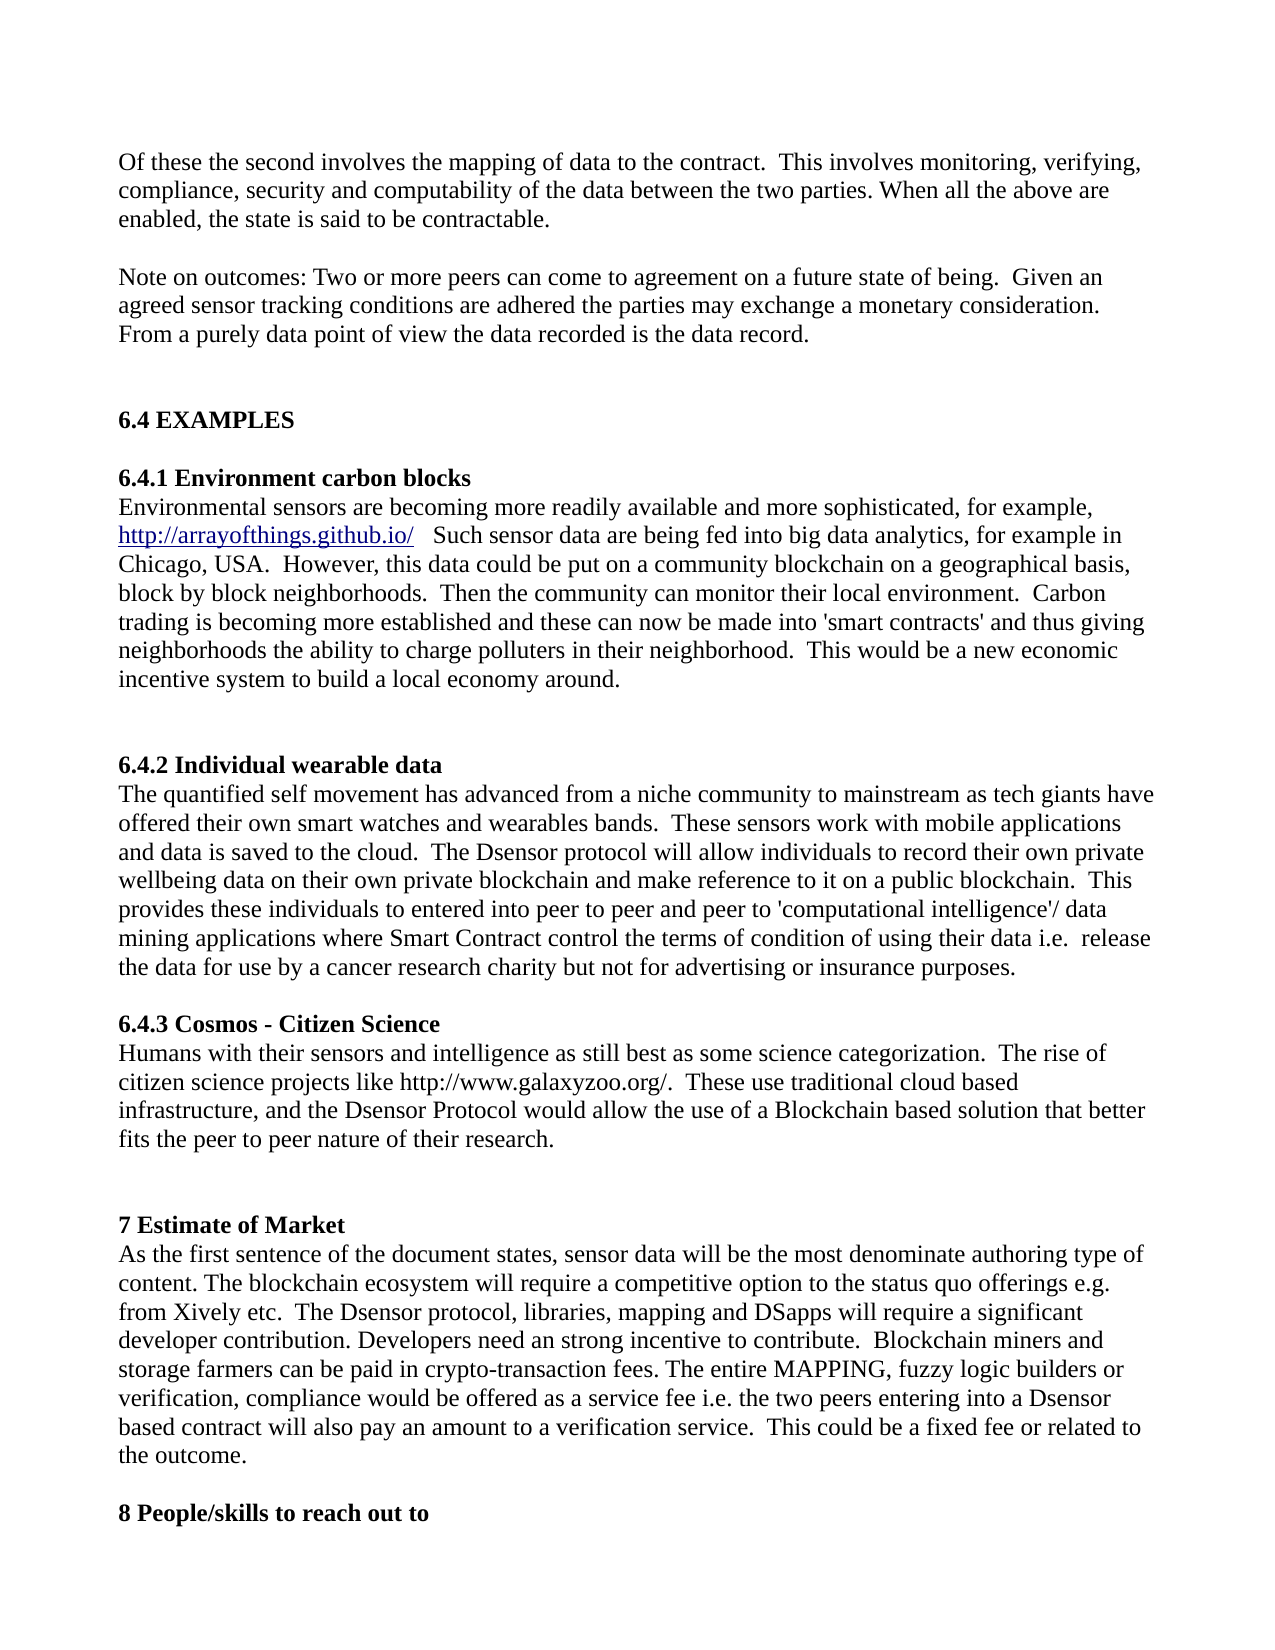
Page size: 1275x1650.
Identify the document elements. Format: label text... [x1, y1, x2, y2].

text Of these the second involves the mapping of data to the contract. This involves monitoring, verifying, compliance, security and computability of the data between the two parties. When all the above are enabled, the state is said to be contractable. [118, 147, 1157, 233]
text 6.4 EXAMPLES [118, 406, 1157, 434]
text As the first sentence of the document states, sensor data will be the most denominate authoring type of content. The blockchain ecosystem will require a competitive option to the status quo offerings e.g. from Xively etc. The Dsensor protocol, libraries, mapping and DSapps will require a significant developer contribution. Developers need an strong incentive to contribute. Blockchain miners and storage farmers can be paid in crypto-transaction fees. The entire MAPPING, fuzzy logic builders or verification, compliance would be offered as a service fee i.e. the two peers entering into a Dsensor based contract will also pay an amount to a verification service. This could be a fixed fee or related to the outcome. [118, 1239, 1157, 1469]
text The quantified self movement has advanced from a niche community to mainstream as tech giants have offered their own smart watches and wearables bands. These sensors work with mobile applications and data is saved to the cloud. The Dsensor protocol will allow individuals to record their own private wellbeing data on their own private blockchain and make reference to it on a public blockchain. This provides these individuals to entered into peer to peer and peer to 'computational intelligence'/ data mining applications where Smart Contract control the terms of condition of using their data i.e. release the data for use by a cancer research charity but not for advertising or insurance purposes. [118, 779, 1157, 981]
text 6.4.2 Individual wearable data [118, 751, 1157, 779]
text Note on outcomes: Two or more peers can come to agreement on a future state of being. Given an agreed sensor tracking conditions are adhered the parties may exchange a monetary consideration. From a purely data point of view the data recorded is the data record. [118, 262, 1157, 348]
text 7 Estimate of Market [118, 1211, 1157, 1239]
text Humans with their sensors and intelligence as still best as some science categorization. The rise of citizen science projects like http://www.galaxyzoo.org/. These use traditional cloud based infrastructure, and the Dsensor Protocol would allow the use of a Blockchain based solution that better fits the peer to peer nature of their research. [118, 1038, 1157, 1153]
text 6.4.3 Cosmos - Citizen Science [118, 1009, 1157, 1038]
text 8 People/skills to reach out to [118, 1498, 1157, 1527]
text Environmental sensors are becoming more readily available and more sophisticated, for example, http://arrayofthings.github.io/ Such sensor data are being fed into big data analytics, for example in Chicago, USA. However, this data could be put on a community blockchain on a geographical basis, block by block neighborhoods. Then the community can monitor their local environment. Carbon trading is becoming more established and these can now be made into 'smart contracts' and thus giving neighborhoods the ability to charge polluters in their neighborhood. This would be a new economic incentive system to build a local economy around. [118, 492, 1157, 693]
text 6.4.1 Environment carbon blocks [118, 463, 1157, 492]
